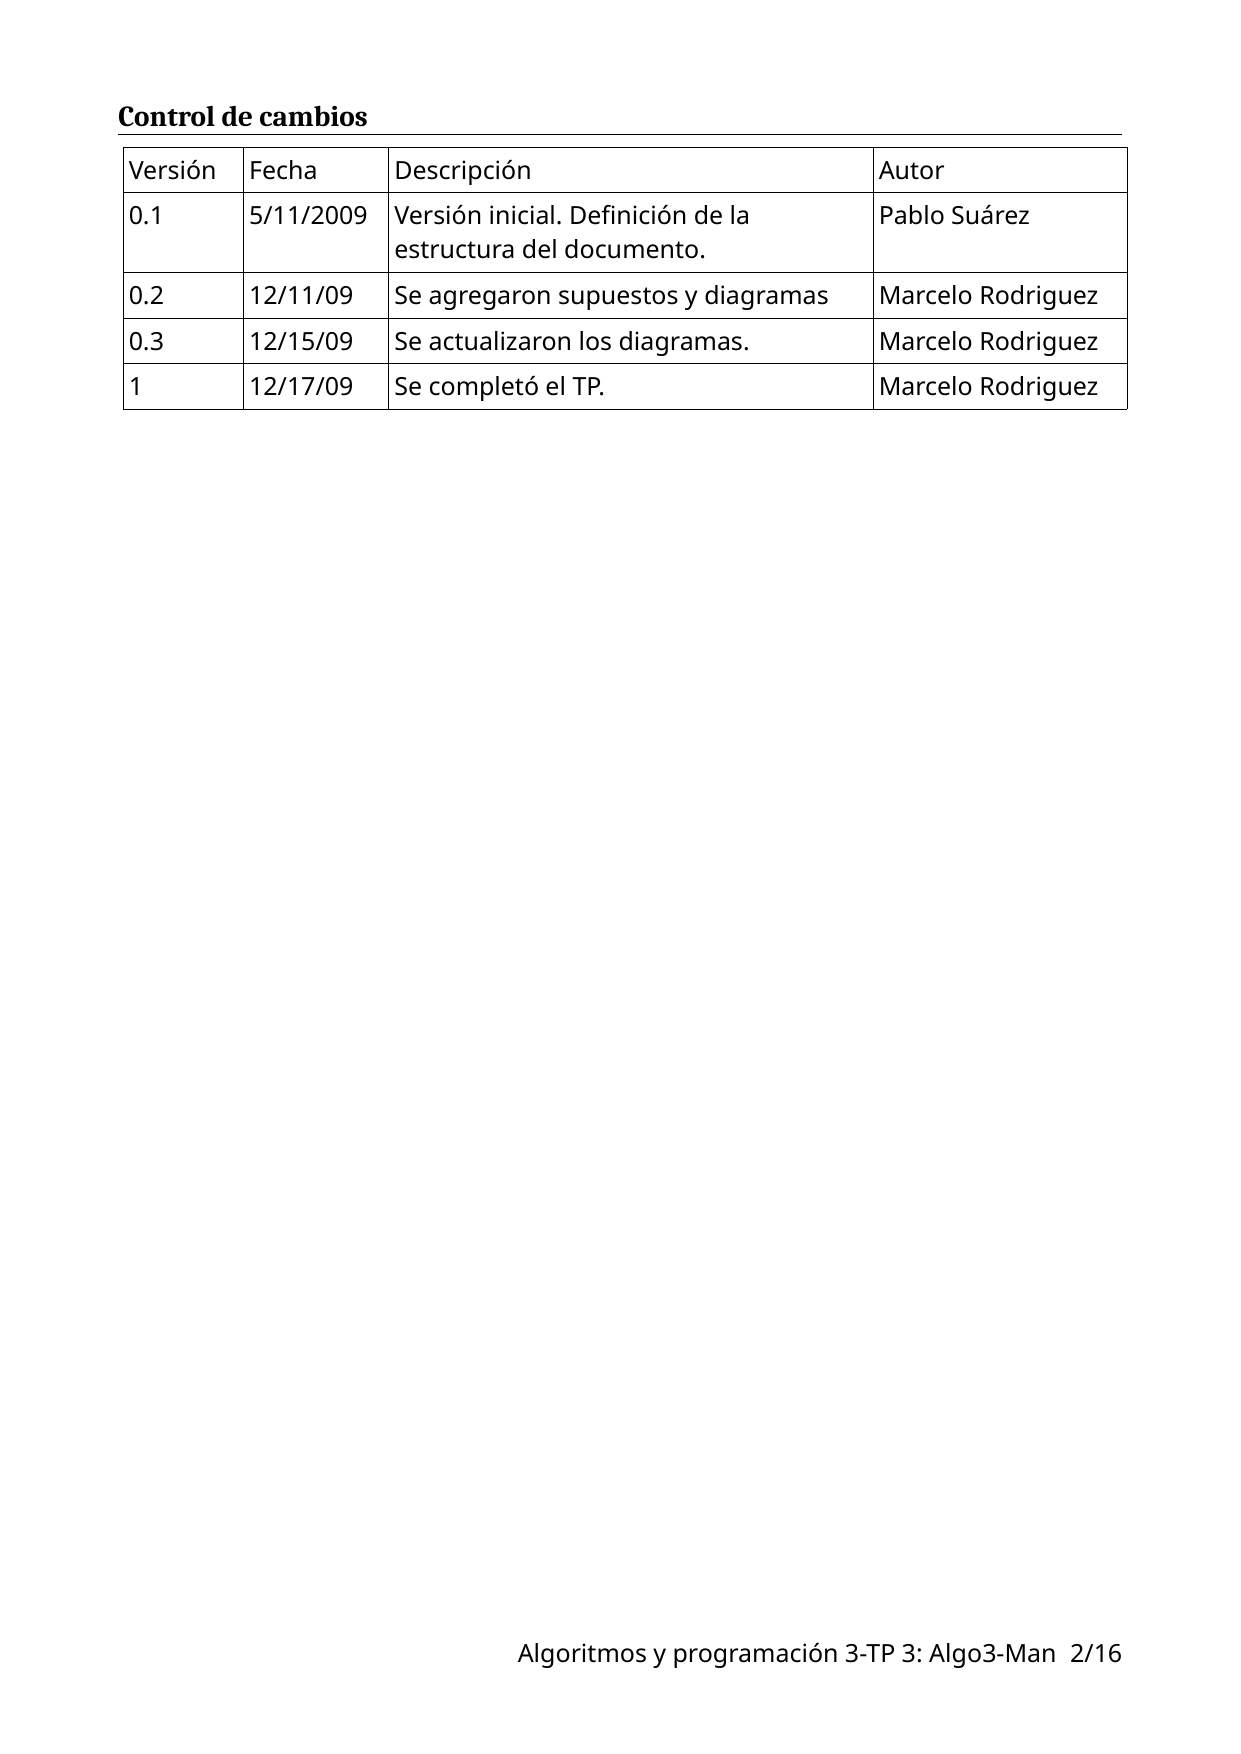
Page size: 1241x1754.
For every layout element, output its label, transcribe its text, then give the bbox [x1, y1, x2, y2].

table_cell Pablo Suárez [874, 193, 1127, 272]
table_header Descripción [389, 148, 873, 192]
table_cell Marcelo Rodriguez [874, 364, 1127, 409]
table_cell 0.2 [124, 273, 243, 317]
table_header Versión [124, 148, 243, 192]
table_cell 0,3 [124, 319, 243, 363]
table_cell 0.1 [124, 193, 243, 272]
table_cell Marcelo Rodriguez [874, 319, 1127, 363]
subtitle Control de cambios [118, 100, 1122, 134]
table_header Autor [874, 148, 1127, 192]
table_cell Se completó el TP. [389, 364, 873, 409]
table_header Fecha [244, 148, 388, 192]
table_cell 5/11/2009 [244, 193, 388, 272]
table_cell 11/12/09 [244, 273, 388, 317]
table_cell Se actualizaron los diagramas. [389, 319, 873, 363]
table_cell 1 [124, 364, 243, 409]
table_cell 15/12/09 [244, 319, 388, 363]
table_cell Versión inicial. Definición de la estructura del documento. [389, 193, 873, 272]
table_cell 17/12/09 [244, 364, 388, 409]
table_cell Marcelo Rodriguez [874, 273, 1127, 317]
table_cell Se agregaron supuestos y diagramas [389, 273, 873, 317]
